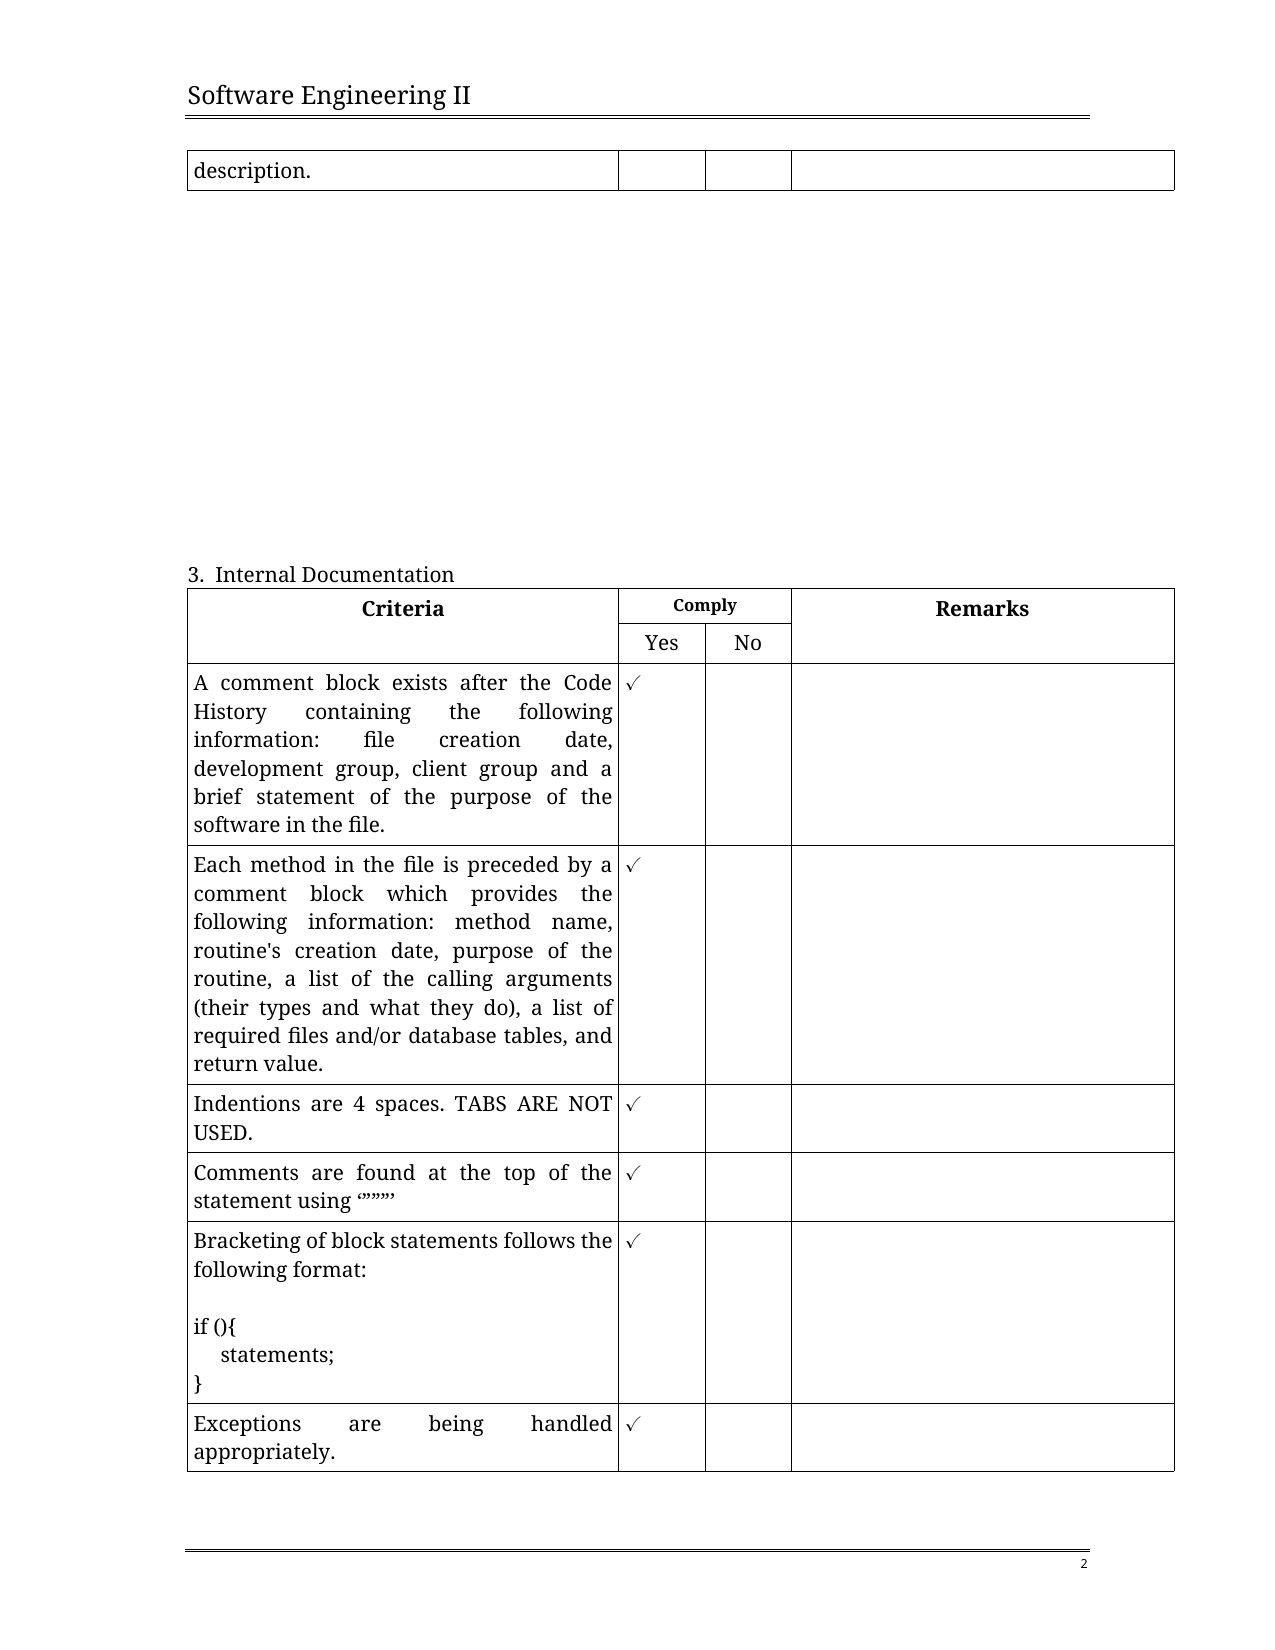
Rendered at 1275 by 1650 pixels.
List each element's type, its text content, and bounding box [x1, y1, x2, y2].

table_cell [706, 151, 791, 190]
table_cell ✓ [619, 1085, 705, 1152]
table_cell [706, 1085, 791, 1152]
table_cell [792, 846, 1174, 1084]
table_cell [706, 1404, 791, 1471]
table_cell [792, 1404, 1174, 1471]
text 3. Internal Documentation [187, 560, 1087, 588]
table_cell Exceptions are being handled appropriately. [188, 1404, 618, 1471]
table_cell ✓ [619, 846, 705, 1084]
table_cell description. [188, 151, 618, 190]
table_cell Yes [619, 624, 705, 662]
table_cell ✓ [619, 1153, 705, 1221]
table_cell [792, 151, 1174, 190]
table_cell [706, 1153, 791, 1221]
table_cell [792, 664, 1174, 845]
table_header Criteria [188, 589, 618, 662]
table_cell A comment block exists after the Code History containing the following information: file creation date, development group, client group and a brief statement of the purpose of the software in the file. [188, 664, 618, 845]
table_cell Comments are found at the top of the statement using ‘”””’ [188, 1153, 618, 1221]
table_cell [706, 1222, 791, 1403]
table_cell Indentions are 4 spaces. TABS ARE NOT USED. [188, 1085, 618, 1152]
table_header Comply [619, 589, 791, 622]
table_cell [792, 1153, 1174, 1221]
table_cell [792, 1085, 1174, 1152]
table_cell Bracketing of block statements follows the following format: if (){ statements; } [188, 1222, 618, 1403]
table_cell [706, 846, 791, 1084]
table_cell [619, 151, 705, 190]
table_cell [792, 1222, 1174, 1403]
table_cell [706, 664, 791, 845]
table_cell No [706, 624, 791, 662]
table_header Remarks [792, 589, 1174, 662]
table_cell ✓ [619, 1404, 705, 1471]
table_cell ✓ [619, 1222, 705, 1403]
table_cell Each method in the file is preceded by a comment block which provides the following information: method name, routine's creation date, purpose of the routine, a list of the calling arguments (their types and what they do), a list of required files and/or database tables, and return value. [188, 846, 618, 1084]
table_cell ✓ [619, 664, 705, 845]
